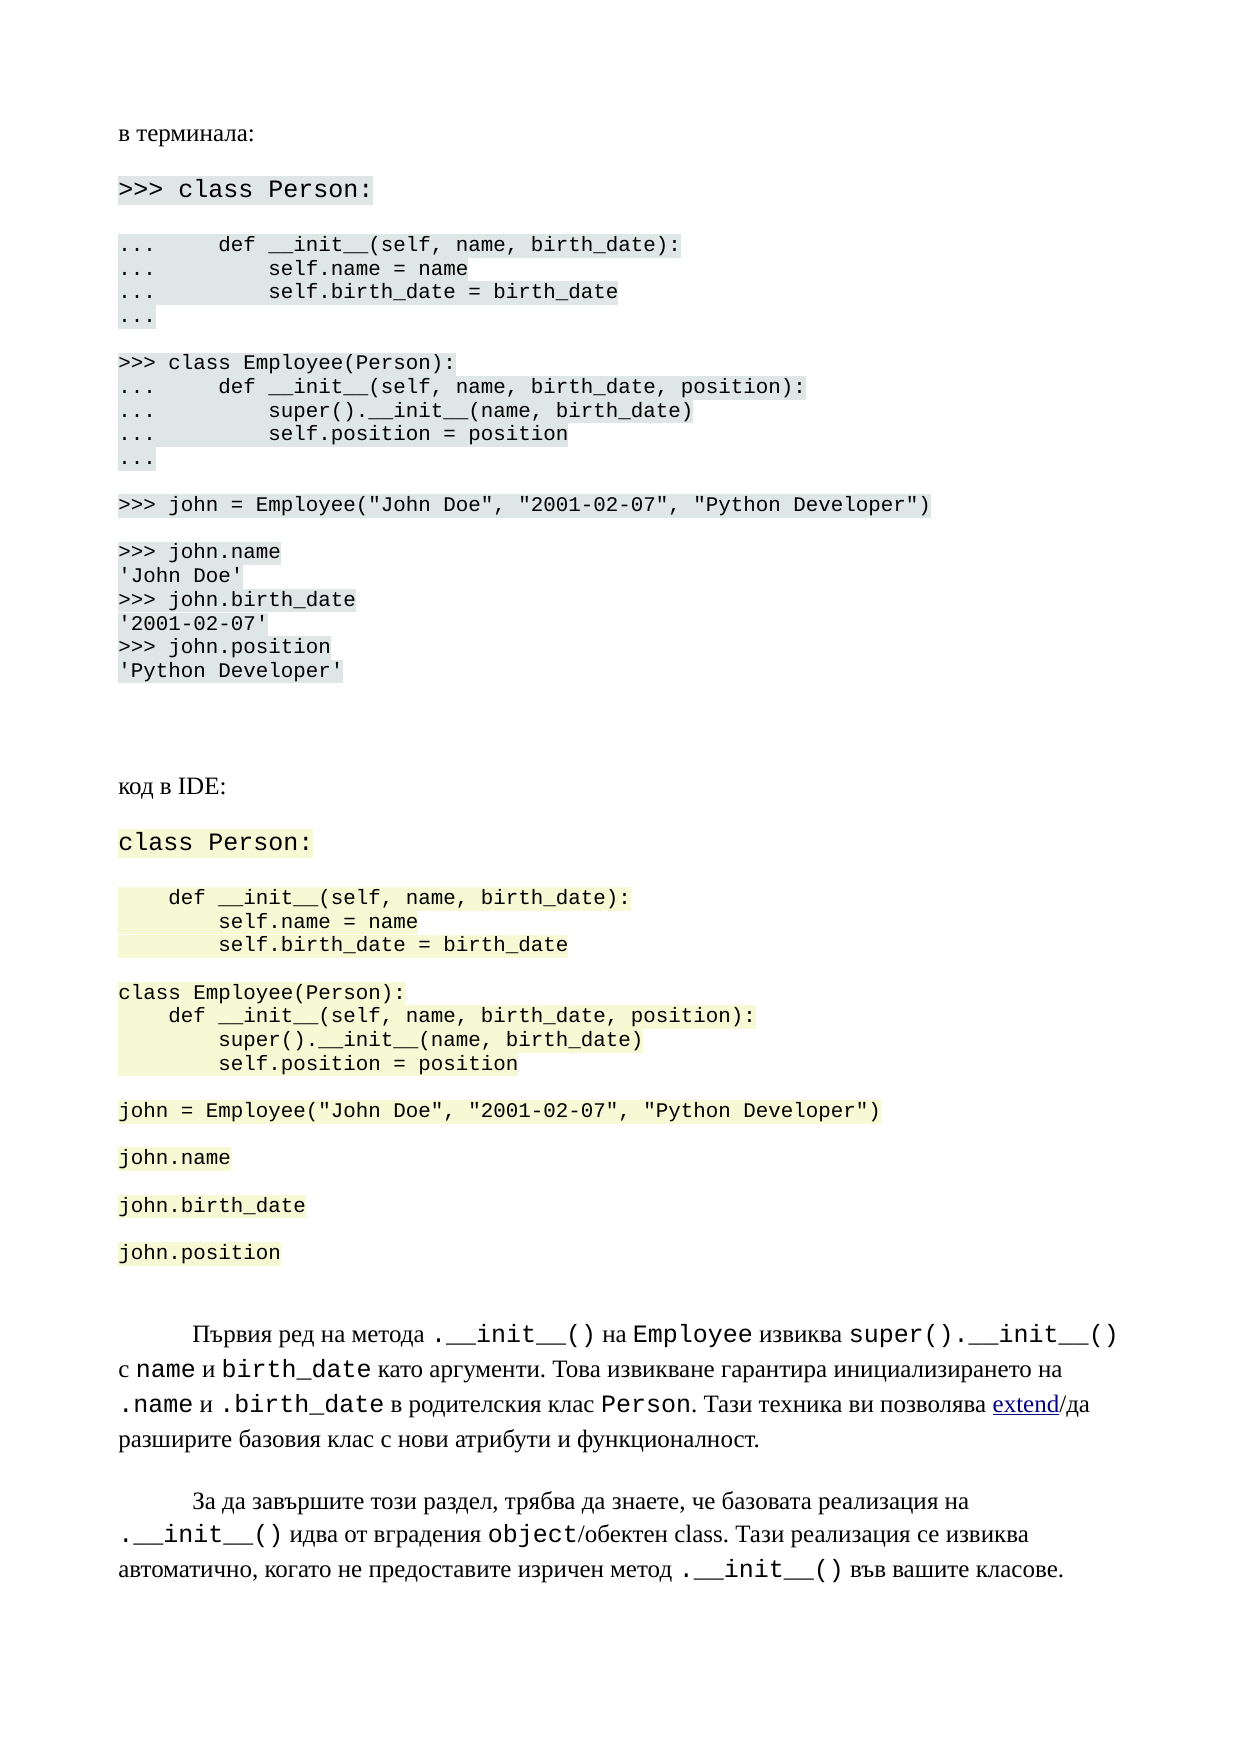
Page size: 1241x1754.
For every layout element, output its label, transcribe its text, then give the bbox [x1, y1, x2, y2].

text ... super().__init__(name, birth_date) [118, 400, 1122, 423]
text self.position = position [118, 1053, 1122, 1076]
text def __init__(self, name, birth_date, position): [118, 1005, 1122, 1029]
text super().__init__(name, birth_date) [118, 1029, 1122, 1053]
text >>> john.birth_date [118, 589, 1122, 612]
text def __init__(self, name, birth_date): [118, 887, 1122, 911]
text За да завършите този раздел, трябва да знаете, че базовата реализация на .__init__() идва от вградения object/обектен class. Тази реализация се извиква автоматично, когато не предоставите изричен метод .__init__() във вашите класове. [118, 1486, 1122, 1618]
text '2001-02-07' [118, 612, 1122, 636]
text self.birth_date = birth_date [118, 934, 1122, 958]
text >>> john.name [118, 542, 1122, 565]
text ... [118, 447, 1122, 471]
text john.position [118, 1242, 1122, 1266]
text self.name = name [118, 911, 1122, 934]
text john.birth_date [118, 1194, 1122, 1218]
text ... def __init__(self, name, birth_date, position): [118, 376, 1122, 400]
text ... self.position = position [118, 423, 1122, 447]
text john.name [118, 1147, 1122, 1171]
text ... self.birth_date = birth_date [118, 281, 1122, 305]
text в терминала: [118, 118, 1122, 147]
text john = Employee("John Doe", "2001-02-07", "Python Developer") [118, 1100, 1122, 1124]
text ... def __init__(self, name, birth_date): [118, 234, 1122, 258]
text 'Python Developer' [118, 660, 1122, 683]
text код в IDE: [118, 771, 1122, 800]
text >>> class Employee(Person): [118, 352, 1122, 376]
text >>> class Person: [118, 176, 1122, 205]
text ... self.name = name [118, 258, 1122, 281]
text class Employee(Person): [118, 982, 1122, 1005]
text >>> john = Employee("John Doe", "2001-02-07", "Python Developer") [118, 494, 1122, 518]
text >>> john.position [118, 636, 1122, 660]
text 'John Doe' [118, 565, 1122, 589]
text class Person: [118, 829, 1122, 858]
text Първия ред на метода .__init__() на Employee извиква super().__init__() с name и birth_date като аргументи. Това извикване гарантира инициализирането на .name и .birth_date в родителския клас Person. Тази техника ви позволява extend/да разширите базовия клас с нови атрибути и функционалност. [118, 1319, 1122, 1453]
text ... [118, 305, 1122, 329]
